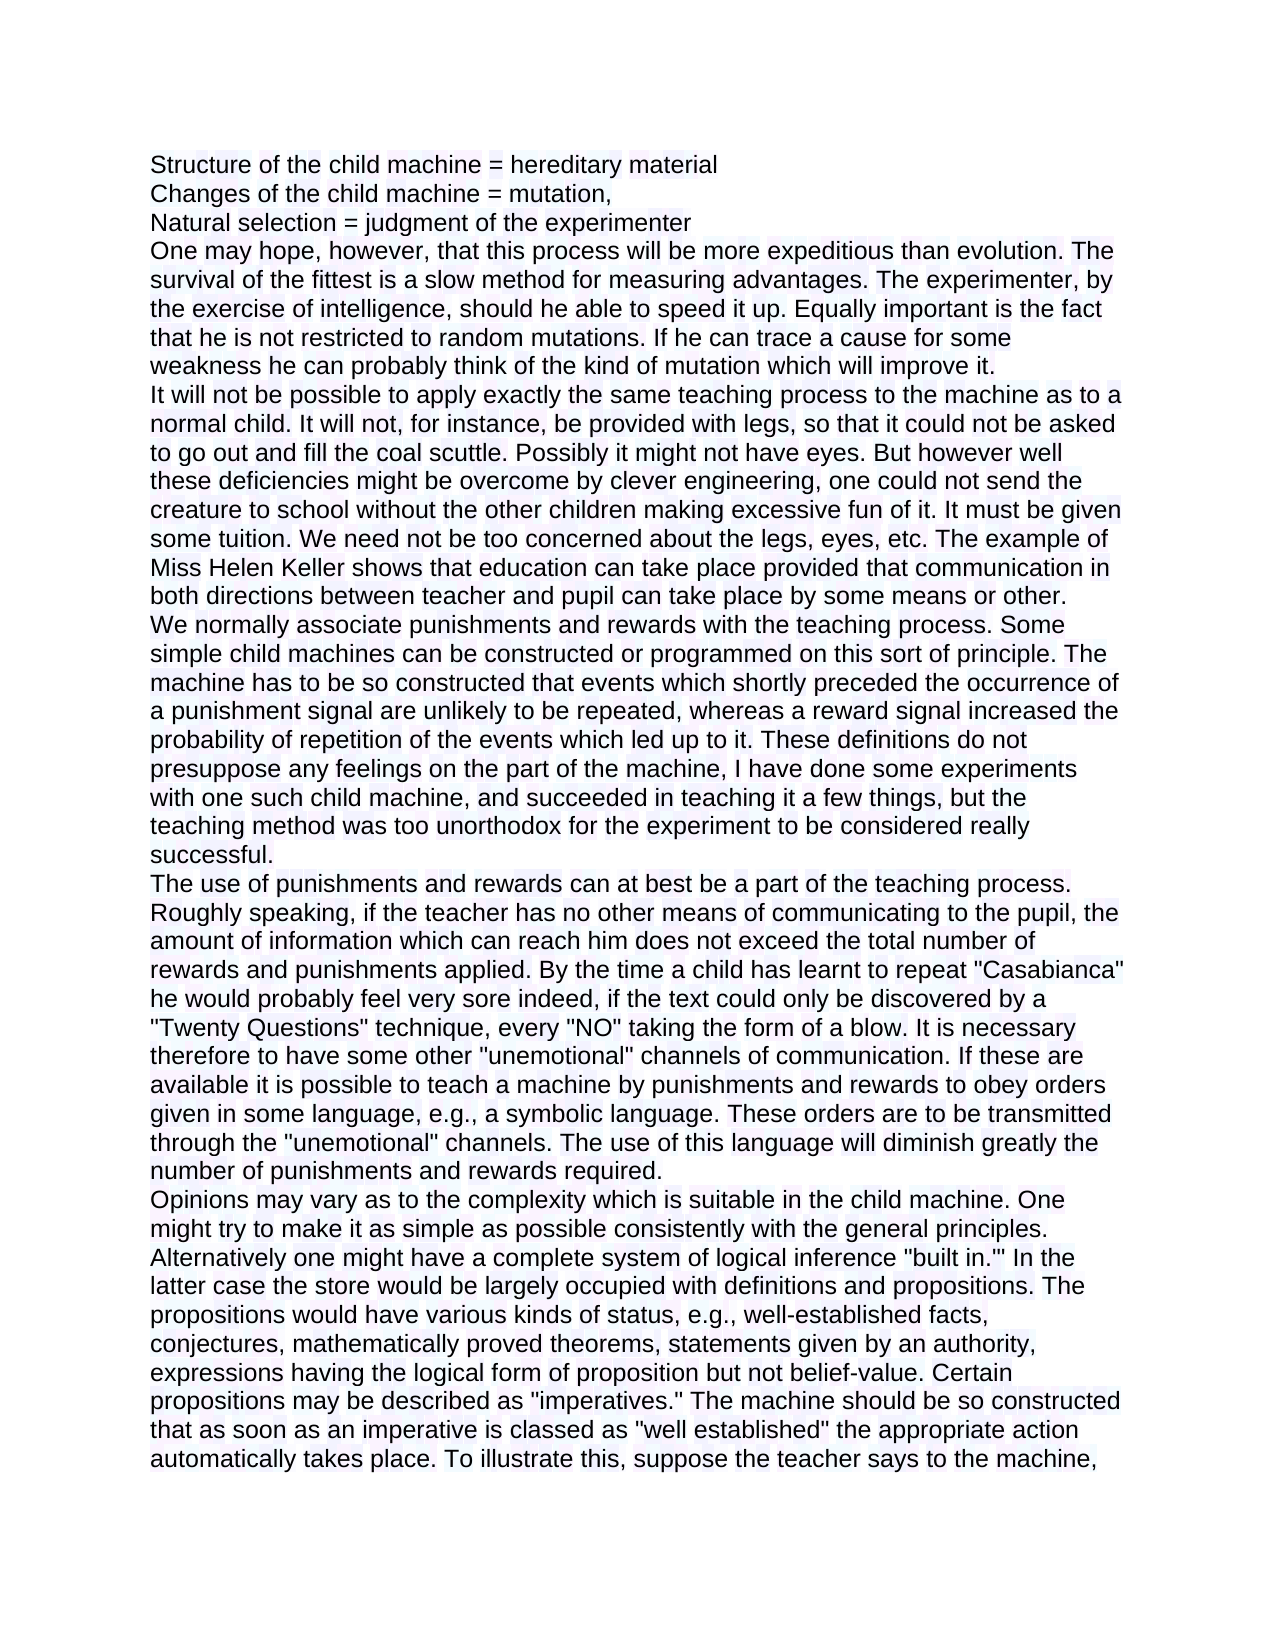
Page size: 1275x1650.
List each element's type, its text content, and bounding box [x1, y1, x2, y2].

text Natural selection = judgment of the experimenter [150, 207, 1125, 236]
text It will not be possible to apply exactly the same teaching process to the machine as to a normal child. It will not, for instance, be provided with legs, so that it could not be asked to go out and fill the coal scuttle. Possibly it might not have eyes. But however well these deficiencies might be overcome by clever engineering, one could not send the creature to school without the other children making excessive fun of it. It must be given some tuition. We need not be too concerned about the legs, eyes, etc. The example of Miss Helen Keller shows that education can take place provided that communication in both directions between teacher and pupil can take place by some means or other. [150, 380, 1125, 610]
text Changes of the child machine = mutation, [612, 179, 1125, 207]
text Structure of the child machine = hereditary material [718, 150, 1125, 179]
text We normally associate punishments and rewards with the teaching process. Some simple child machines can be constructed or programmed on this sort of principle. The machine has to be so constructed that events which shortly preceded the occurrence of a punishment signal are unlikely to be repeated, whereas a reward signal increased the probability of repetition of the events which led up to it. These definitions do not presuppose any feelings on the part of the machine, I have done some experiments with one such child machine, and succeeded in teaching it a few things, but the teaching method was too unorthodox for the experiment to be considered really successful. [150, 610, 1125, 869]
text Opinions may vary as to the complexity which is suitable in the child machine. One might try to make it as simple as possible consistently with the general principles. Alternatively one might have a complete system of logical inference "built in."' In the latter case the store would be largely occupied with definitions and propositions. The propositions would have various kinds of status, e.g., well-established facts, conjectures, mathematically proved theorems, statements given by an authority, expressions having the logical form of proposition but not belief-value. Certain propositions may be described as "imperatives." The machine should be so constructed that as soon as an imperative is classed as "well established" the appropriate action automatically takes place. To illustrate this, suppose the teacher says to the machine, [150, 1185, 1125, 1472]
text One may hope, however, that this process will be more expeditious than evolution. The survival of the fittest is a slow method for measuring advantages. The experimenter, by the exercise of intelligence, should he able to speed it up. Equally important is the fact that he is not restricted to random mutations. If he can trace a cause for some weakness he can probably think of the kind of mutation which will improve it. [150, 236, 1125, 380]
text The use of punishments and rewards can at best be a part of the teaching process. Roughly speaking, if the teacher has no other means of communicating to the pupil, the amount of information which can reach him does not exceed the total number of rewards and punishments applied. By the time a child has learnt to repeat "Casabianca" he would probably feel very sore indeed, if the text could only be discovered by a "Twenty Questions" technique, every "NO" taking the form of a blow. It is necessary therefore to have some other "unemotional" channels of communication. If these are available it is possible to teach a machine by punishments and rewards to obey orders given in some language, e.g., a symbolic language. These orders are to be transmitted through the "unemotional" channels. The use of this language will diminish greatly the number of punishments and rewards required. [150, 869, 1125, 1185]
